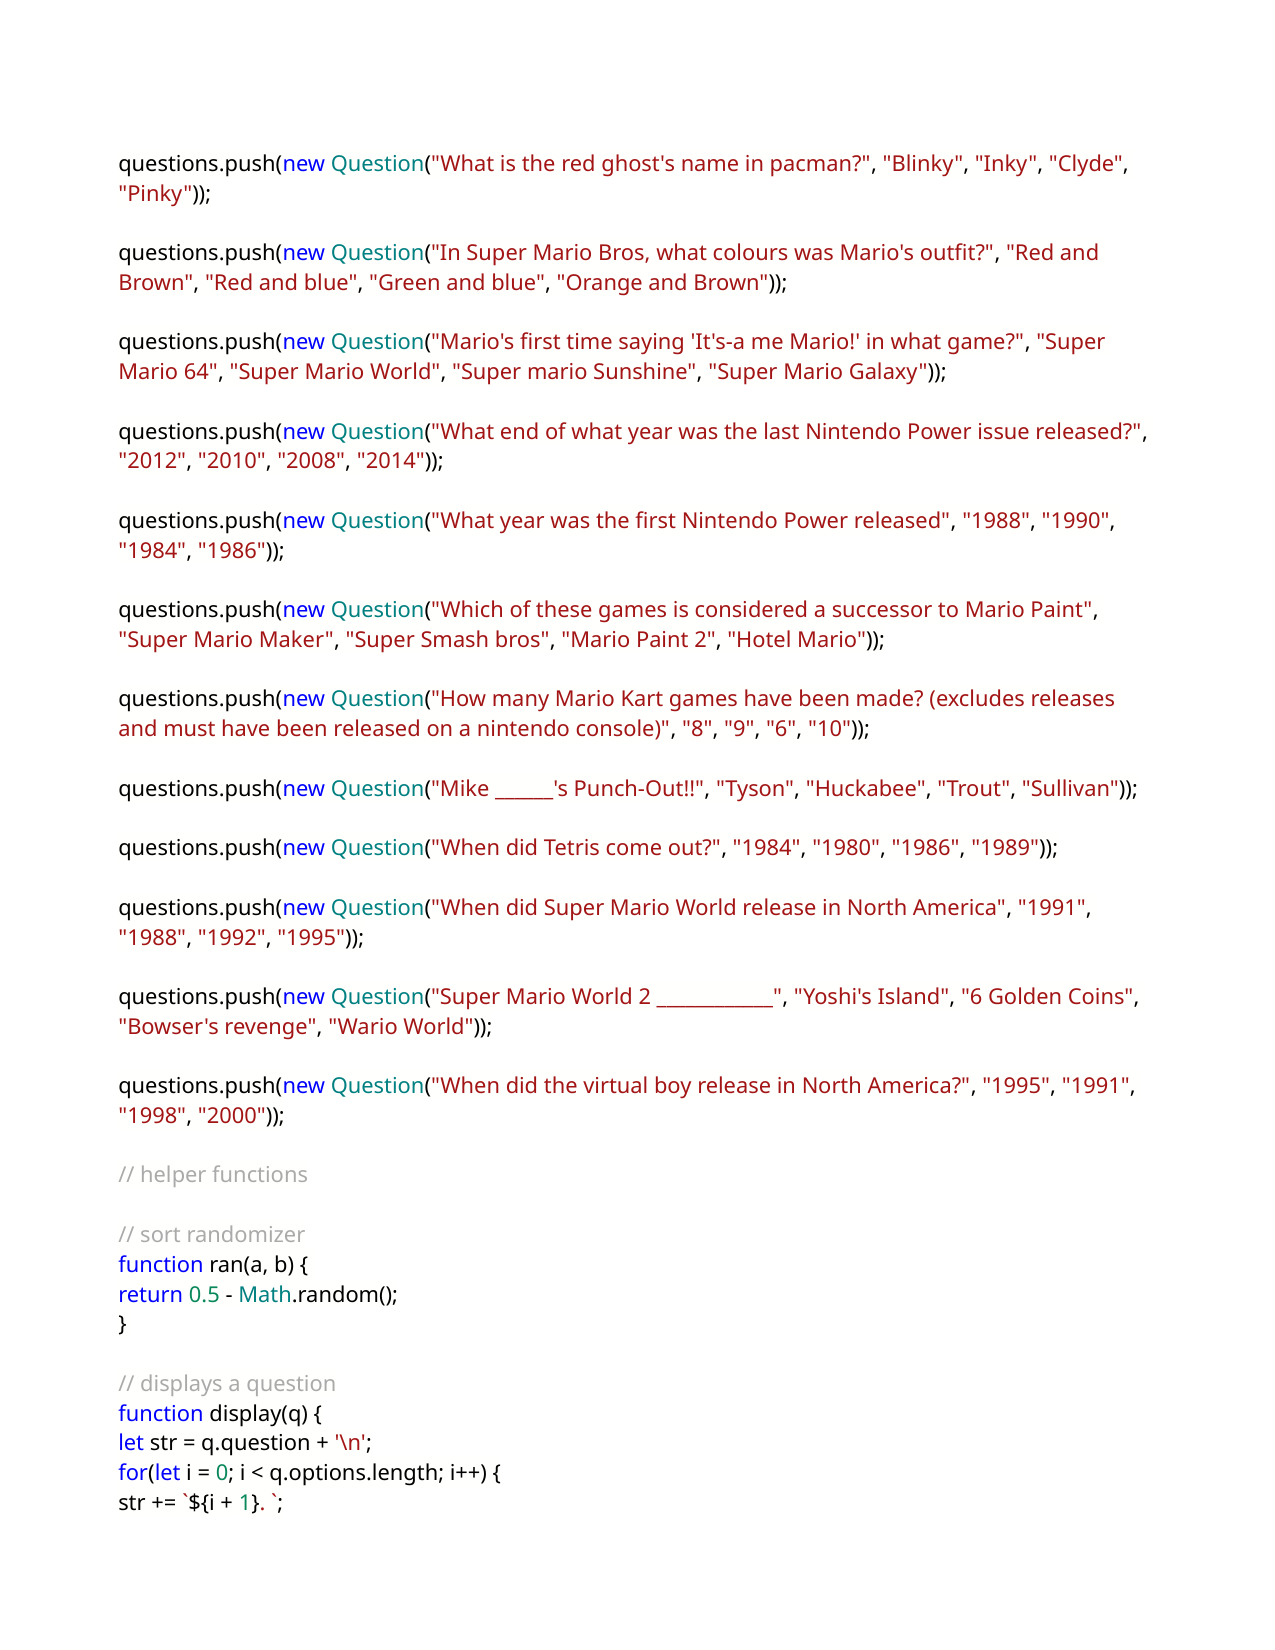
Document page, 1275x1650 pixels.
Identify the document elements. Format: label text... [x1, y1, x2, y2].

text let str = q.question + '\n'; [118, 1427, 1157, 1457]
text questions.push(new Question("When did the virtual boy release in North America?", "1995", "1991", "1998", "2000")); [118, 1070, 1157, 1130]
text function ran(a, b) { [118, 1249, 1157, 1278]
text questions.push(new Question("Super Mario World 2 ____________", "Yoshi's Island", "6 Golden Coins", "Bowser's revenge", "Wario World")); [118, 981, 1157, 1041]
text questions.push(new Question("What year was the first Nintendo Power released", "1988", "1990", "1984", "1986")); [118, 505, 1157, 564]
text // sort randomizer [118, 1219, 1157, 1249]
text for(let i = 0; i < q.options.length; i++) { [118, 1457, 1157, 1487]
text return 0.5 - Math.random(); [118, 1278, 1157, 1308]
text str += `${i + 1}. `; [118, 1487, 1157, 1517]
text } [118, 1308, 1157, 1338]
text questions.push(new Question("Which of these games is considered a successor to Mario Paint", "Super Mario Maker", "Super Smash bros", "Mario Paint 2", "Hotel Mario")); [118, 594, 1157, 654]
text questions.push(new Question("Mike ______'s Punch-Out!!", "Tyson", "Huckabee", "Trout", "Sullivan")); [118, 773, 1157, 802]
text // displays a question [118, 1368, 1157, 1398]
text questions.push(new Question("Mario's first time saying 'It's-a me Mario!' in what game?", "Super Mario 64", "Super Mario World", "Super mario Sunshine", "Super Mario Galaxy")); [118, 326, 1157, 386]
text function display(q) { [118, 1398, 1157, 1427]
text questions.push(new Question("When did Super Mario World release in North America", "1991", "1988", "1992", "1995")); [118, 892, 1157, 951]
text questions.push(new Question("What is the red ghost's name in pacman?", "Blinky", "Inky", "Clyde", "Pinky")); [118, 148, 1157, 207]
text questions.push(new Question("In Super Mario Bros, what colours was Mario's outfit?", "Red and Brown", "Red and blue", "Green and blue", "Orange and Brown")); [118, 237, 1157, 297]
text // helper functions [118, 1159, 1157, 1189]
text questions.push(new Question("What end of what year was the last Nintendo Power issue released?", "2012", "2010", "2008", "2014")); [118, 416, 1157, 475]
text questions.push(new Question("When did Tetris come out?", "1984", "1980", "1986", "1989")); [118, 832, 1157, 862]
text questions.push(new Question("How many Mario Kart games have been made? (excludes releases and must have been released on a nintendo console)", "8", "9", "6", "10")); [118, 683, 1157, 743]
